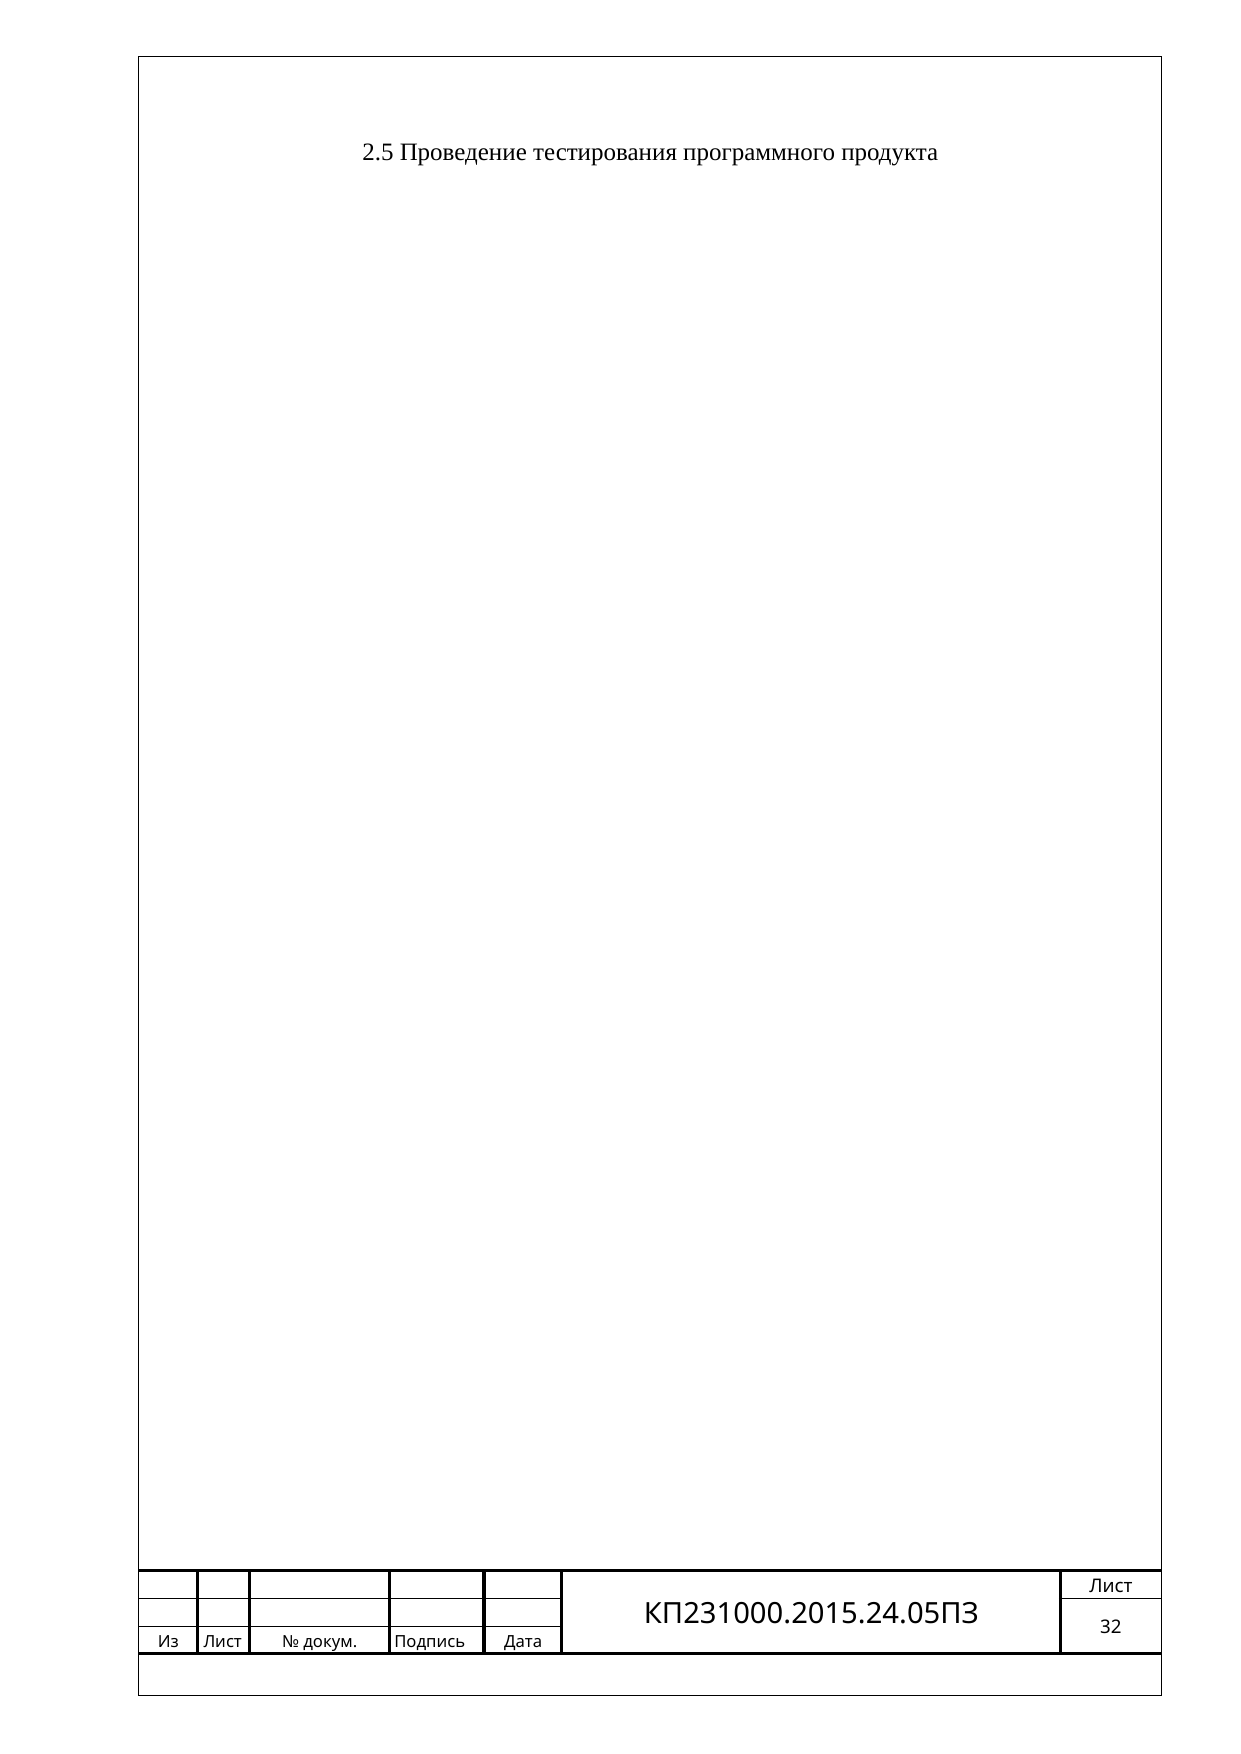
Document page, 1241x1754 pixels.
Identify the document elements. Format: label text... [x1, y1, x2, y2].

subtitle 2.5 Проведение тестирования программного продукта [168, 137, 1132, 165]
